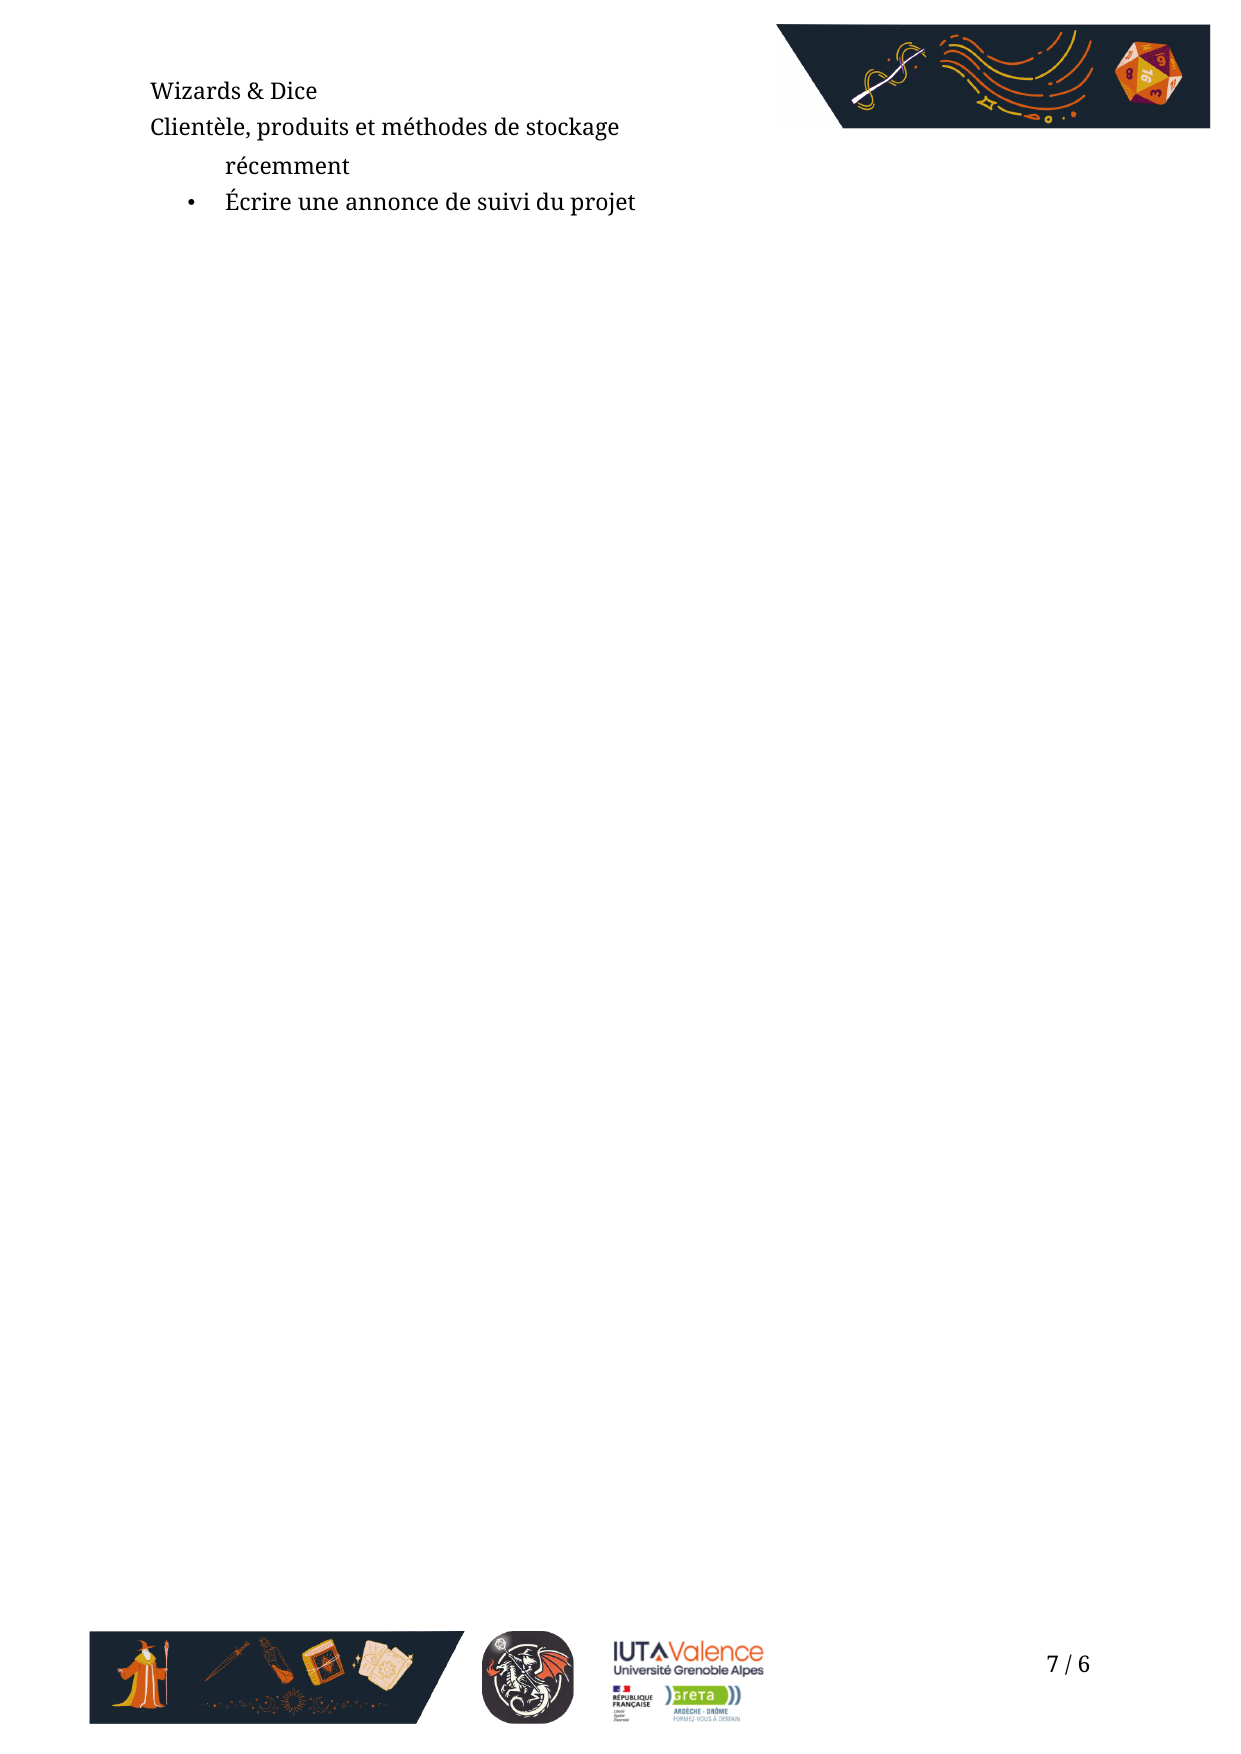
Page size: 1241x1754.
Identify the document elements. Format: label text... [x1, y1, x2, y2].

picture [81, 1620, 788, 1733]
list récemment [187, 150, 1090, 181]
picture [771, 21, 1218, 131]
list Écrire une annonce de suivi du projet [187, 186, 1090, 217]
